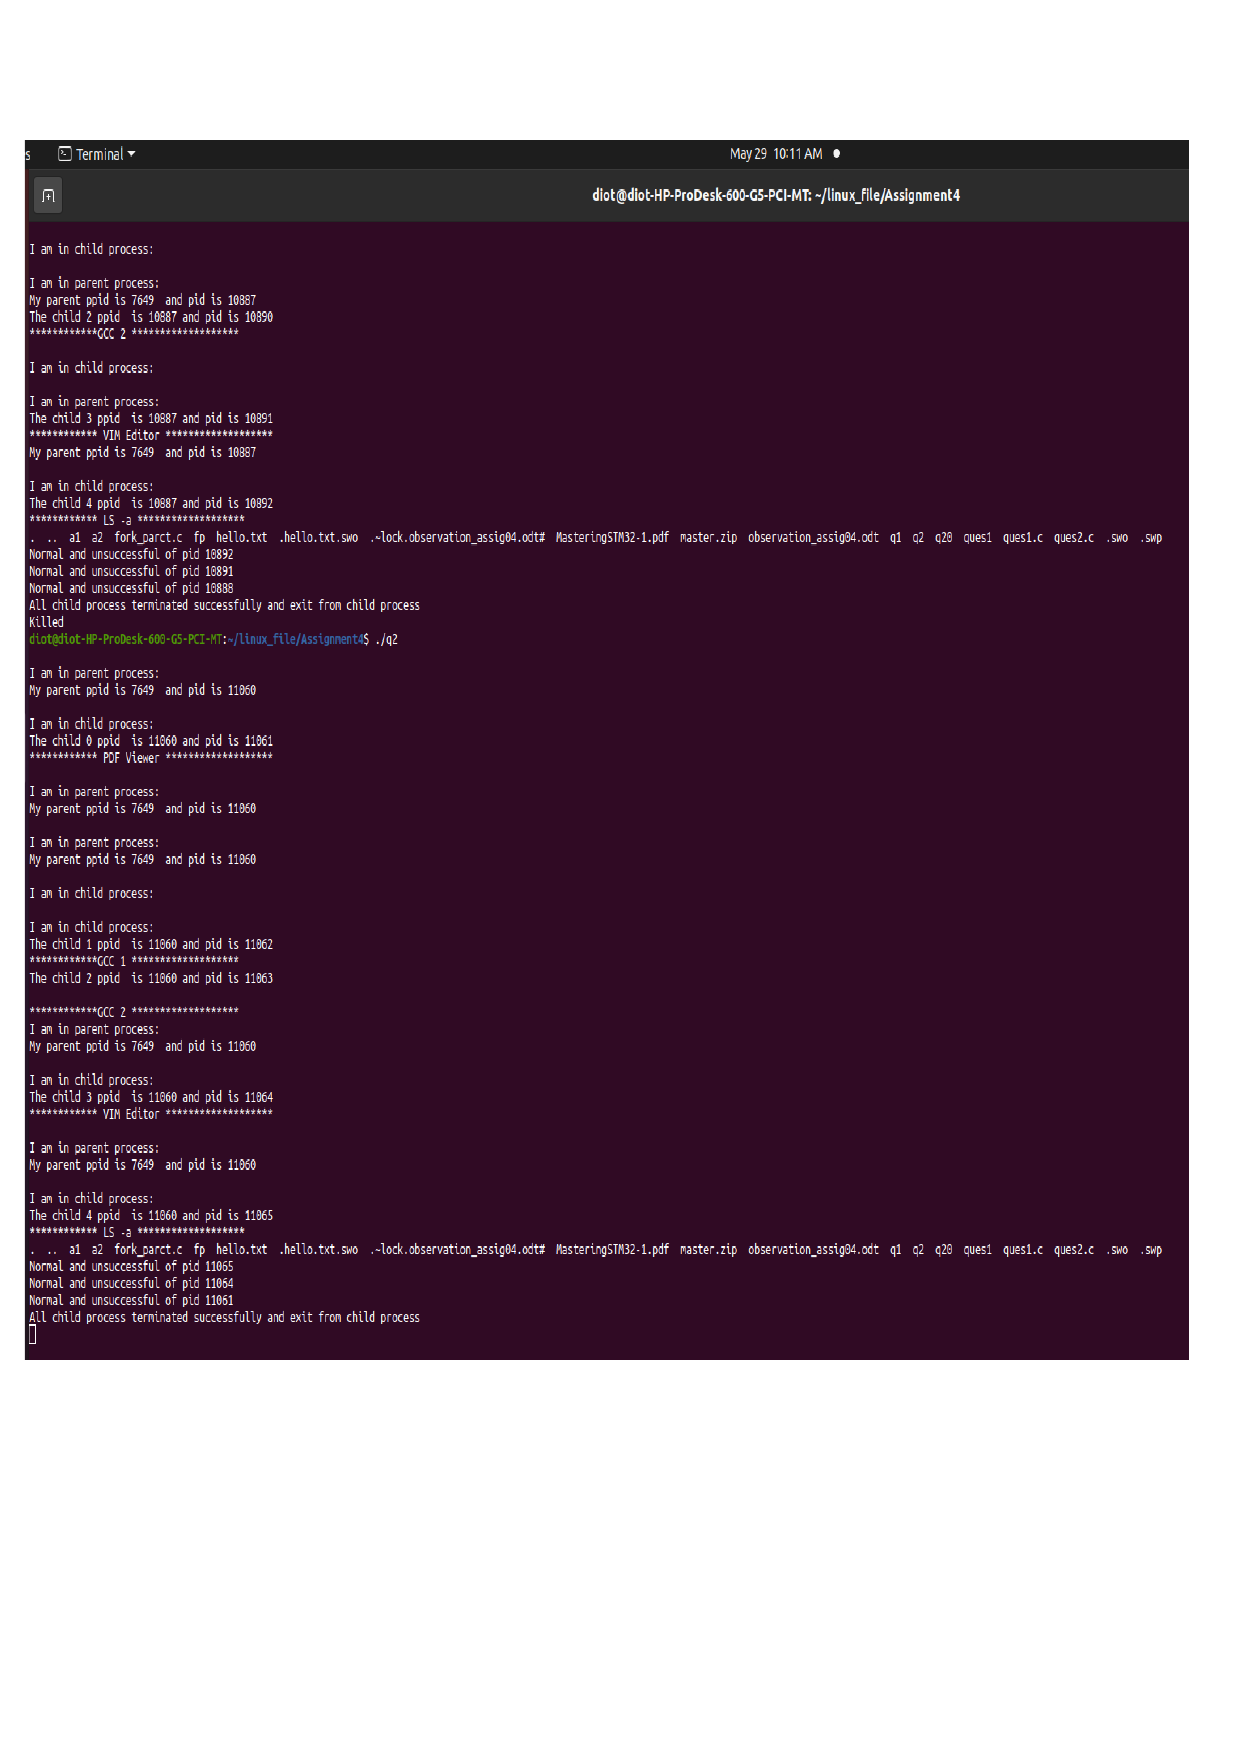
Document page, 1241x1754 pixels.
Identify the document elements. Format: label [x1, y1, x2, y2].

picture [24, 140, 1189, 1360]
